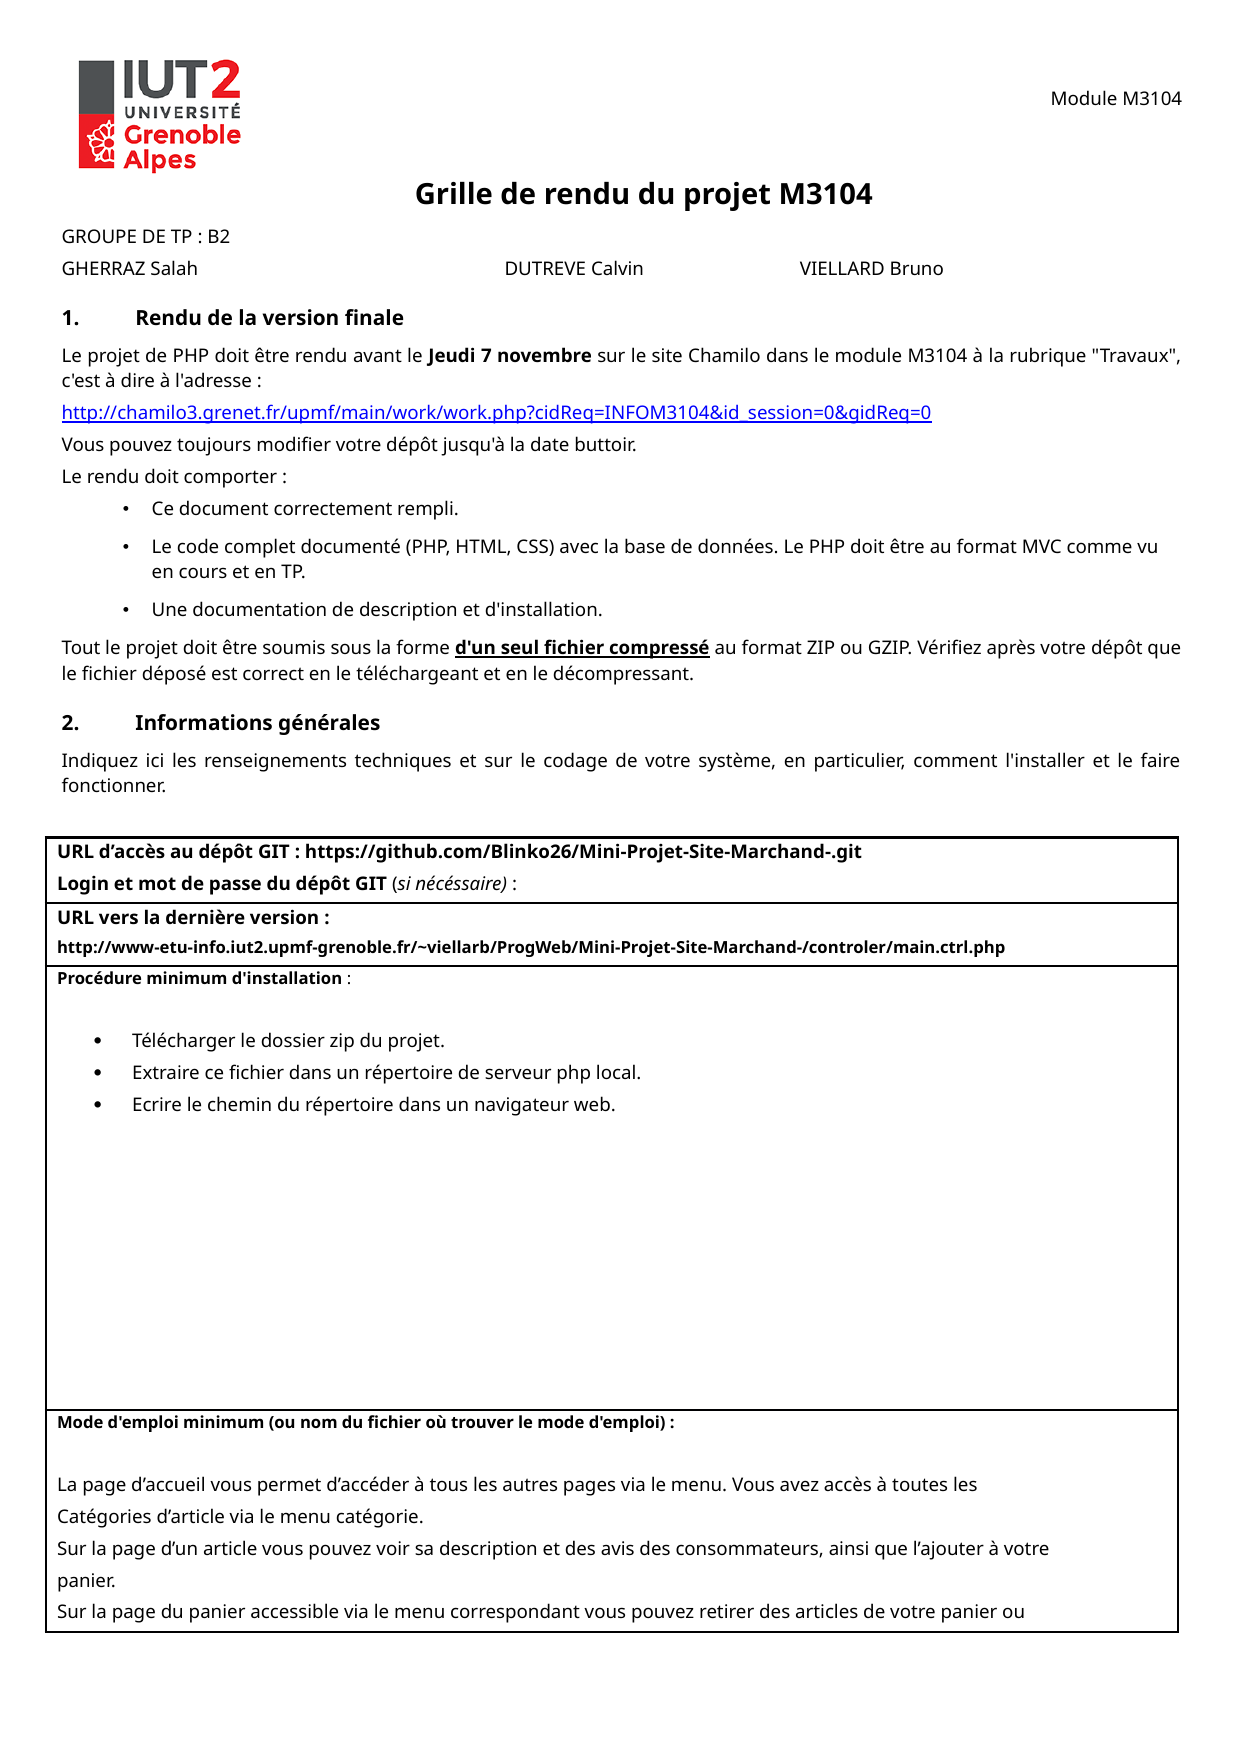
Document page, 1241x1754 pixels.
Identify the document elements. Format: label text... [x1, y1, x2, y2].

table_header URL d’accès au dépôt GIT : https://github.com/Blinko26/Mini-Projet-Site-Marchand-.git Login et mot de passe du dépôt GIT (si nécéssaire) : [47, 839, 1177, 902]
text Tout le projet doit être soumis sous la forme d'un seul fichier compressé au format ZIP ou GZIP. Vérifiez après votre dépôt que le fichier déposé est correct en le téléchargeant et en le décompressant. [61, 634, 1182, 686]
text http://chamilo3.grenet.fr/upmf/main/work/work.php?cidReq=INFOM3104&id_session=0&gidReq=0 [61, 399, 1182, 425]
list Une documentation de description et d'installation. [123, 596, 1182, 622]
table_cell Procédure minimum d'installation : Télécharger le dossier zip du projet. Extraire ce fichier dans un répertoire de serveur php local. Ecrire le chemin du répertoire dans un navigateur web. [47, 967, 1177, 1409]
table_cell URL vers la dernière version : http://www-etu-info.iut2.upmf-grenoble.fr/~viellarb/ProgWeb/Mini-Projet-Site-Marchand-/controler/main.ctrl.php [47, 904, 1177, 965]
list Ce document correctement rempli. [123, 495, 1182, 520]
text Le projet de PHP doit être rendu avant le Jeudi 7 novembre sur le site Chamilo dans le module M3104 à la rubrique "Travaux", c'est à dire à l'adresse : [61, 342, 1182, 393]
text Grille de rendu du projet M3104 [106, 111, 1182, 213]
text Le rendu doit comporter : [61, 463, 1182, 489]
table_cell Mode d'emploi minimum (ou nom du fichier où trouver le mode d'emploi) : La page d’accueil vous permet d’accéder à tous les autres pages via le menu. Vous avez accès à toutes les Catégories d’article via le menu catégorie. Sur la page d’un article vous pouvez voir sa description et des avis des consommateurs, ainsi que l’ajouter à votre panier. Sur la page du panier accessible via le menu correspondant vous pouvez retirer des articles de votre panier ou [47, 1411, 1177, 1631]
text Indiquez ici les renseignements techniques et sur le codage de votre système, en particulier, comment l'installer et le faire fonctionner. [61, 747, 1182, 798]
list Informations générales [61, 708, 1182, 737]
text GHERRAZ Salah DUTREVE Calvin VIELLARD Bruno [61, 255, 1182, 281]
list Le code complet documenté (PHP, HTML, CSS) avec la base de données. Le PHP doit être au format MVC comme vu en cours et en TP. [123, 533, 1182, 584]
list Rendu de la version finale [61, 303, 1182, 332]
text Vous pouvez toujours modifier votre dépôt jusqu'à la date buttoir. [61, 431, 1182, 457]
text GROUPE DE TP : B2 [61, 223, 1182, 249]
